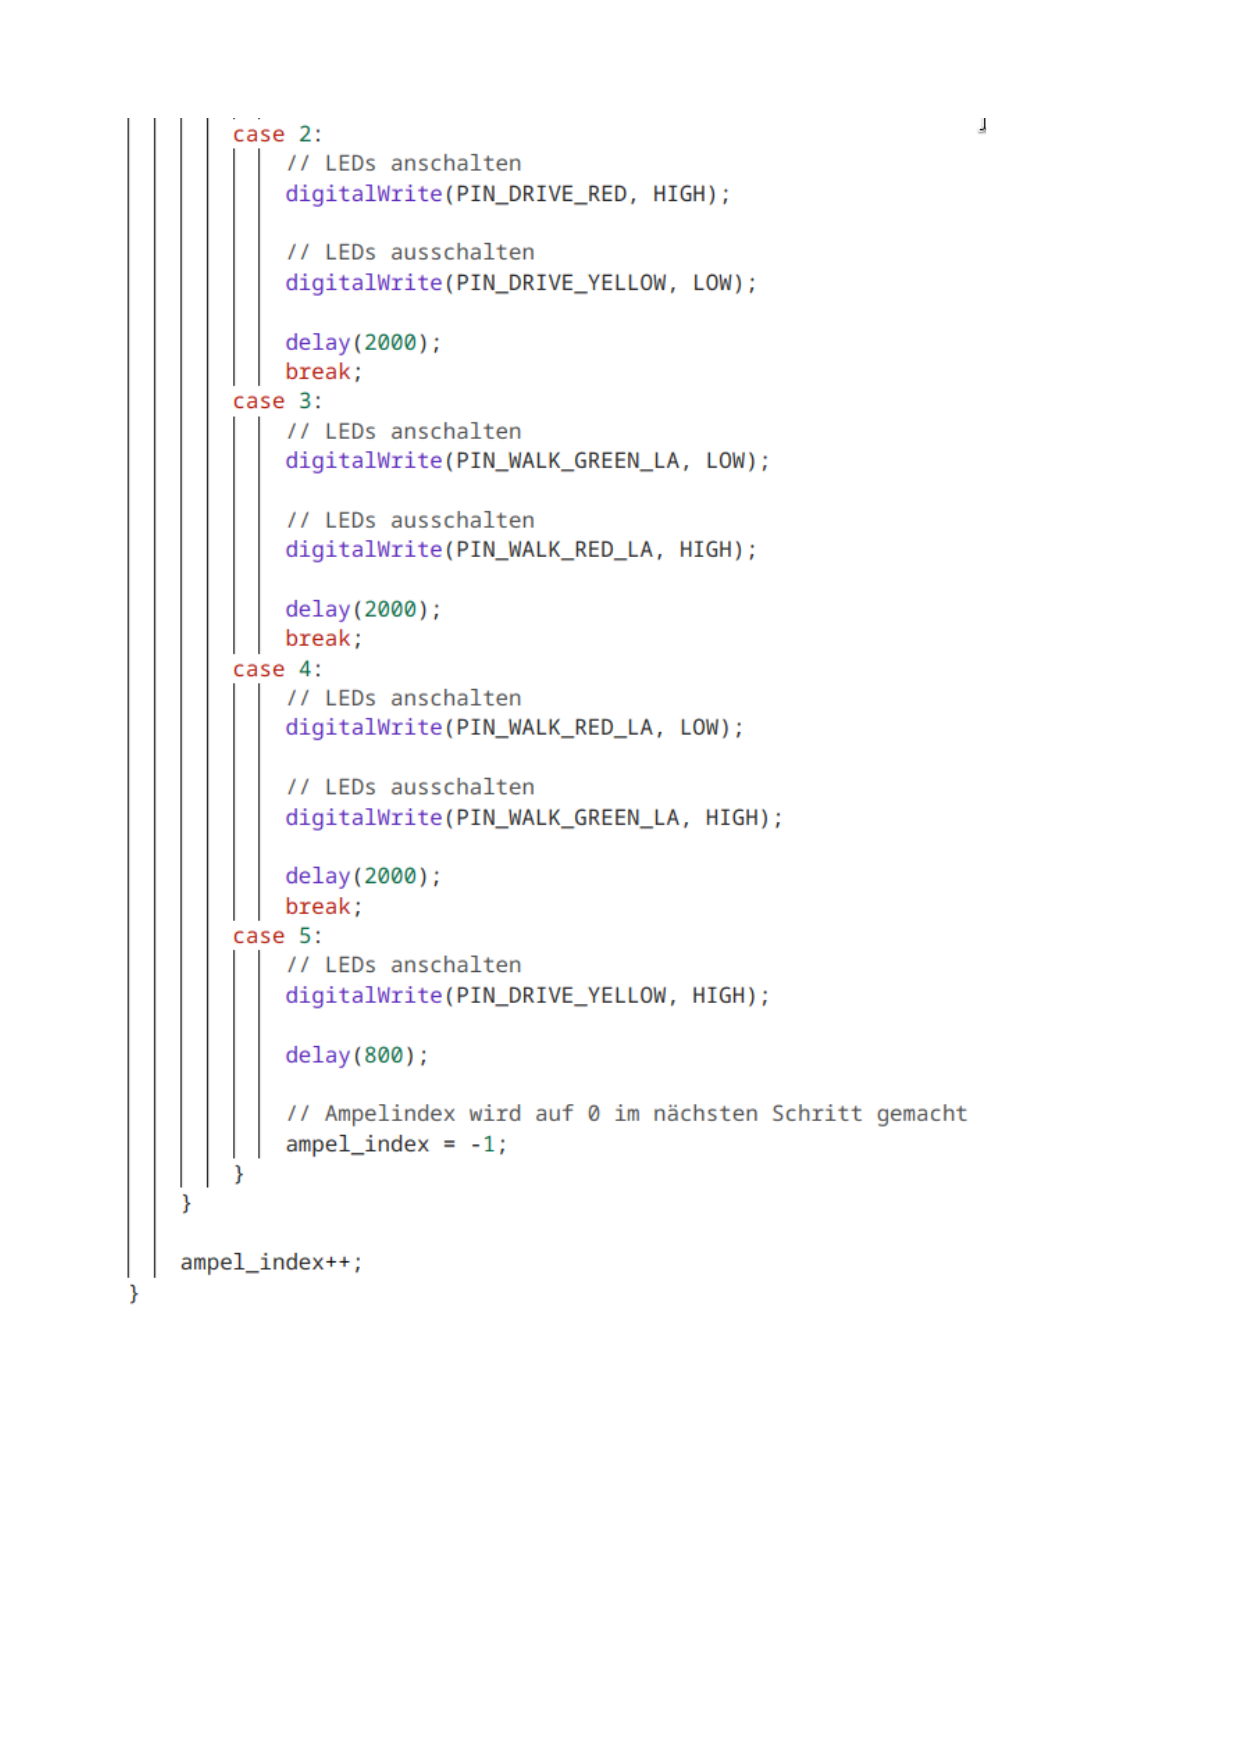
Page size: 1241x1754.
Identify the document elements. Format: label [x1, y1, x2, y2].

picture [118, 118, 987, 1310]
